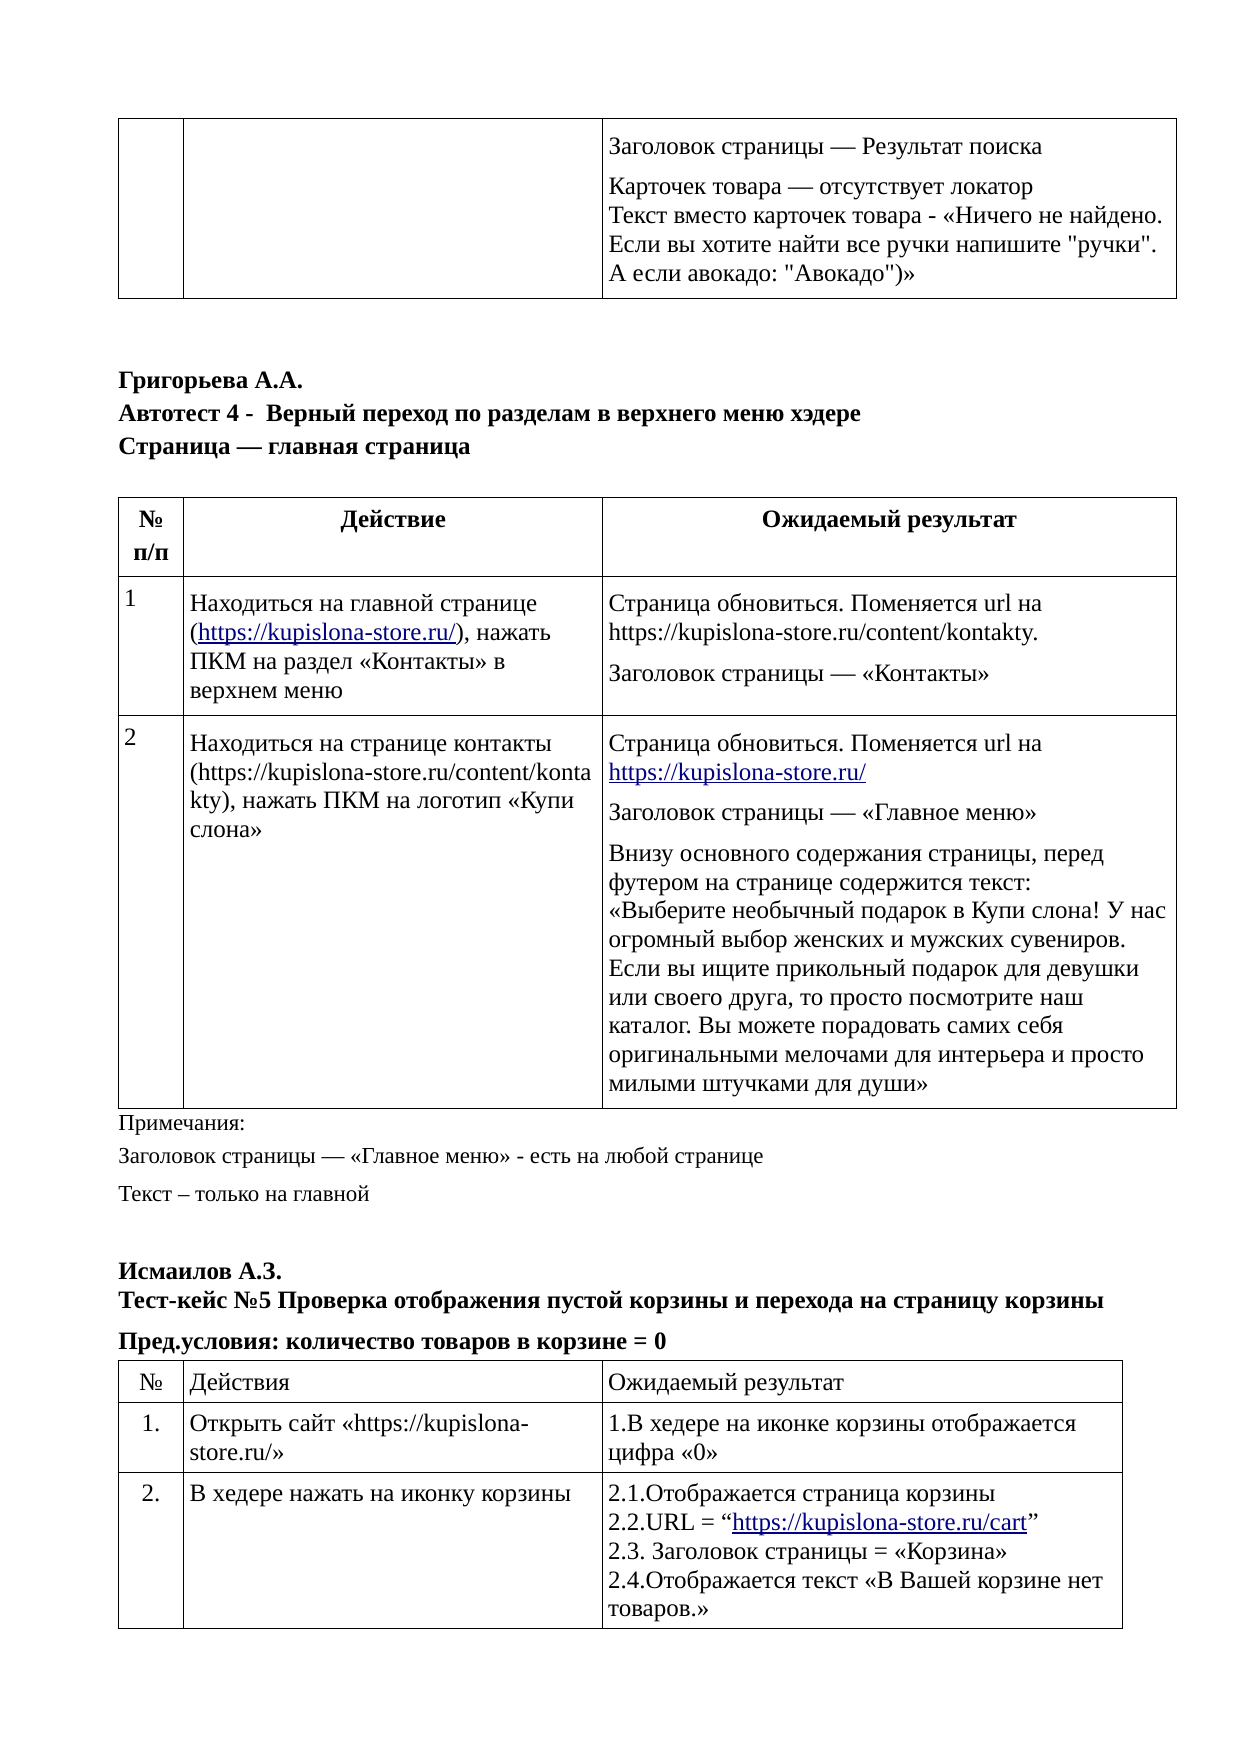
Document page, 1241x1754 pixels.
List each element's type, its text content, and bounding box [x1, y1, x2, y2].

table_cell Находиться на главной странице (https://kupislona-store.ru/), нажать ПКМ на раздел «Контакты» в верхнем меню [184, 577, 602, 715]
table_header Действие [184, 498, 602, 576]
table_cell Страница обновиться. Поменяется url на https://kupislona-store.ru/content/kontakty. Заголовок страницы — «Контакты» [603, 577, 1176, 715]
text Примечания: [118, 1109, 1122, 1136]
table_cell В хедере нажать на иконку корзины [184, 1473, 602, 1628]
text Григорьева А.А. [118, 365, 1122, 394]
table_header Действия [184, 1361, 602, 1402]
table_cell Заголовок страницы — Результат поиска Карточек товара — отсутствует локатор Текст вместо карточек товара - «Ничего не найдено. Если вы хотите найти все ручки напишите "ручки". А если авокадо: "Авокадо")» [603, 119, 1176, 298]
table_cell 2.1.Отображается страница корзины 2.2.URL = “https://kupislona-store.ru/cart” 2.3. Заголовок страницы = «Корзина» 2.4.Отображается текст «В Вашей корзине нет товаров.» [603, 1473, 1122, 1628]
table_cell 2. [119, 1473, 183, 1628]
table_header Ожидаемый результат [603, 1361, 1122, 1402]
table_header № [119, 1361, 183, 1402]
table_header Ожидаемый результат [603, 498, 1176, 576]
text Текст – только на главной [118, 1180, 1122, 1206]
text Исмаилов А.З. Тест-кейс №5 Проверка отображения пустой корзины и перехода на страницу корзины [118, 1256, 1122, 1314]
table_cell 1. [119, 1403, 183, 1472]
table_cell 1.В хедере на иконке корзины отображается цифра «0» [603, 1403, 1122, 1472]
text Страница — главная страница [118, 431, 1122, 460]
table_cell 1 [119, 577, 183, 715]
table_header № п/п [119, 498, 183, 576]
text Заголовок страницы — «Главное меню» - есть на любой странице [118, 1142, 1122, 1168]
table_cell Открыть сайт «https://kupislona-store.ru/» [184, 1403, 602, 1472]
table_cell [184, 119, 602, 298]
table_cell [119, 119, 183, 298]
text Пред.условия: количество товаров в корзине = 0 [118, 1326, 1122, 1354]
table_cell Находиться на странице контакты (https://kupislona-store.ru/content/kontakty), нажать ПКМ на логотип «Купи слона» [184, 716, 602, 1108]
text Автотест 4 - Верный переход по разделам в верхнего меню хэдере [118, 398, 1122, 427]
table_cell Страница обновиться. Поменяется url на https://kupislona-store.ru/ Заголовок страницы — «Главное меню» Внизу основного содержания страницы, перед футером на странице содержится текст: «Выберите необычный подарок в Купи слона! У нас огромный выбор женских и мужских сувениров. Если вы ищите прикольный подарок для девушки или своего друга, то просто посмотрите наш каталог. Вы можете порадовать самих себя оригинальными мелочами для интерьера и просто милыми штучками для души» [603, 716, 1176, 1108]
table_cell 2 [119, 716, 183, 1108]
